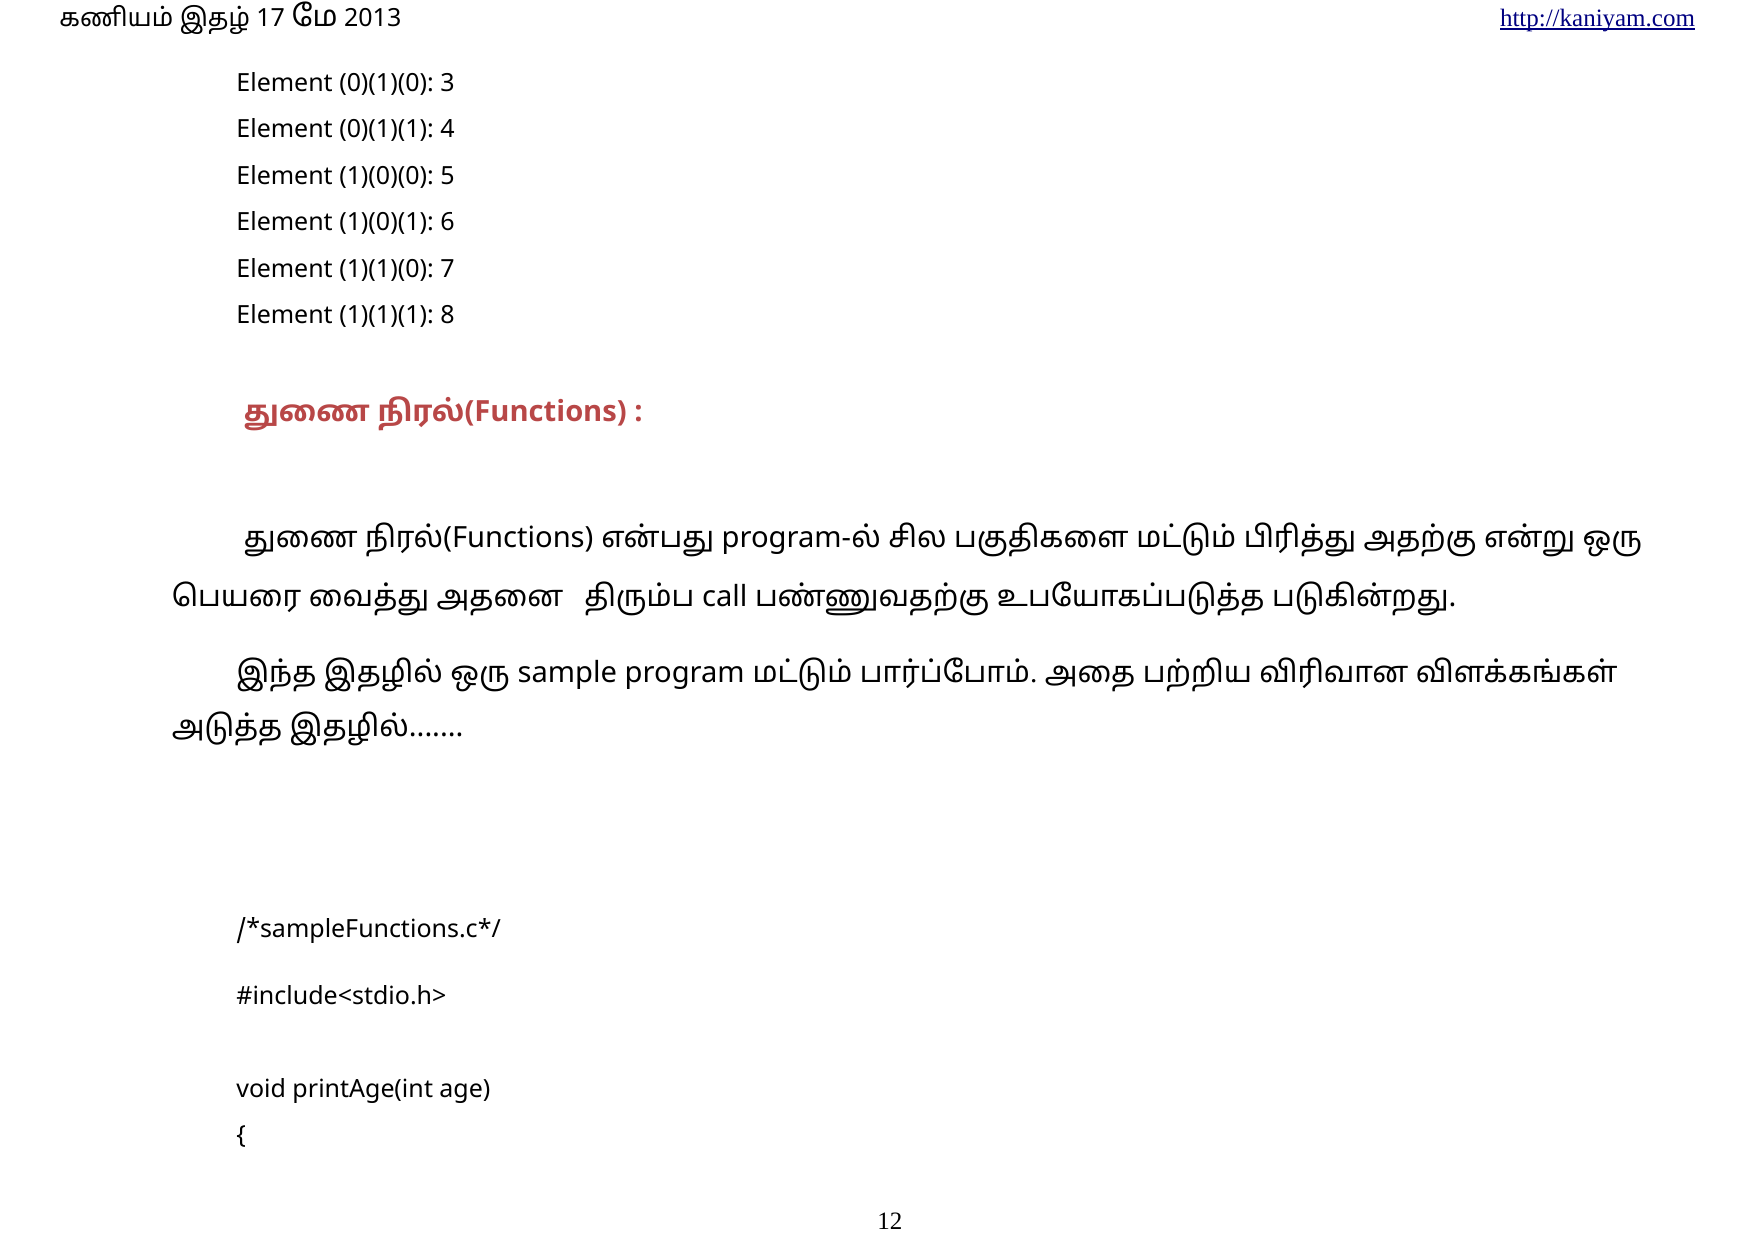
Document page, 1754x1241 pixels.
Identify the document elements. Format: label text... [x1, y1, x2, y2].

text Element (1)(1)(0): 7 [172, 251, 1695, 284]
text /*sampleFunctions.c*/ [172, 911, 1695, 947]
text { [172, 1117, 1695, 1151]
text இந்த இதழில் ஒரு sample program மட்டும் பார்ப்போம். அதை பற்றிய விரிவான விளக்கங்கள் அடுத்த இதழில்....... [172, 651, 1695, 747]
text Element (0)(1)(0): 3 [172, 64, 1695, 98]
text Element (1)(1)(1): 8 [172, 297, 1695, 331]
text Element (1)(0)(0): 5 [172, 157, 1695, 191]
text #include<stdio.h> [172, 977, 1695, 1012]
text void printAge(int age) [172, 1071, 1695, 1105]
text துணை நிரல்(Functions) : [172, 390, 1695, 432]
text Element (1)(0)(1): 6 [172, 204, 1695, 238]
text Element (0)(1)(1): 4 [172, 111, 1695, 145]
text துணை நிரல்(Functions) என்பது program-ல் சில பகுதிகளை மட்டும் பிரித்து அதற்கு என்று ஒரு பெயரை வைத்து அதனை திரும்ப call பண்ணுவதற்கு உபயோகப்படுத்த படுகின்றது. [172, 516, 1695, 618]
